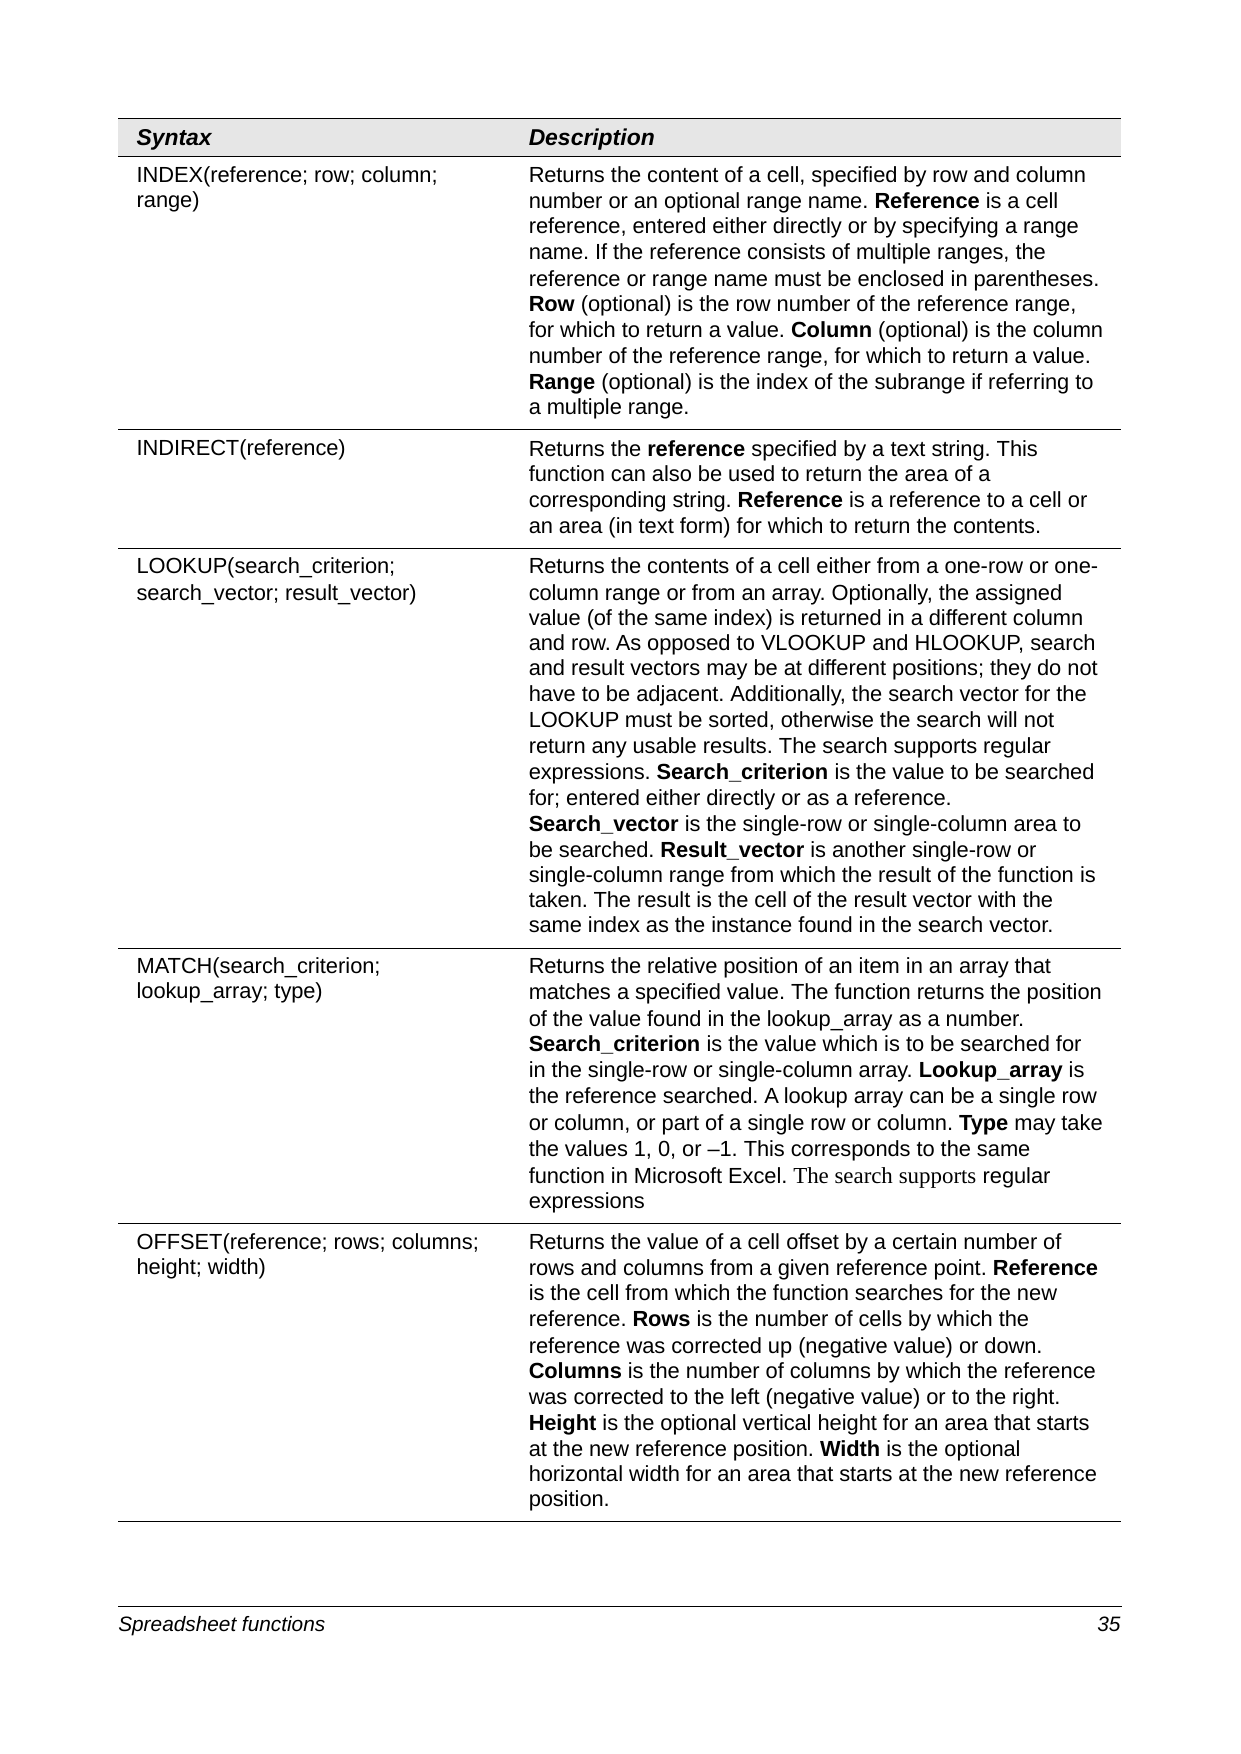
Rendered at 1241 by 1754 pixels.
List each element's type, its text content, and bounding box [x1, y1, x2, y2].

table_header Description [510, 119, 1121, 156]
table_header Syntax [118, 119, 510, 156]
table_cell Returns the contents of a cell either from a one-row or one-column range or from an array. Optionally, the assigned value (of the same index) is returned in a different column and row. As opposed to VLOOKUP and HLOOKUP, search and result vectors may be at different positions; they do not have to be adjacent. Additionally, the search vector for the LOOKUP must be sorted, otherwise the search will not return any usable results. The search supports regular expressions. Search_criterion is the value to be searched for; entered either directly or as a reference. Search_vector is the single-row or single-column area to be searched. Result_vector is another single-row or single-column range from which the result of the function is taken. The result is the cell of the result vector with the same index as the instance found in the search vector. [510, 549, 1121, 947]
table_cell MATCH(search_criterion; lookup_array; type) [118, 949, 510, 1223]
table_cell Returns the relative position of an item in an array that matches a specified value. The function returns the position of the value found in the lookup_array as a number. Search_criterion is the value which is to be searched for in the single-row or single-column array. Lookup_array is the reference searched. A lookup array can be a single row or column, or part of a single row or column. Type may take the values 1, 0, or –1. This corresponds to the same function in Microsoft Excel. The search supports regular expressions [510, 949, 1121, 1223]
table_cell Returns the content of a cell, specified by row and column number or an optional range name. Reference is a cell reference, entered either directly or by specifying a range name. If the reference consists of multiple ranges, the reference or range name must be enclosed in parentheses. Row (optional) is the row number of the reference range, for which to return a value. Column (optional) is the column number of the reference range, for which to return a value. Range (optional) is the index of the subrange if referring to a multiple range. [510, 157, 1121, 429]
table_cell INDIRECT(reference) [118, 430, 510, 548]
table_cell OFFSET(reference; rows; columns; height; width) [118, 1224, 510, 1521]
table_cell INDEX(reference; row; column; range) [118, 157, 510, 429]
table_cell Returns the reference specified by a text string. This function can also be used to return the area of a corresponding string. Reference is a reference to a cell or an area (in text form) for which to return the contents. [510, 430, 1121, 548]
table_cell Returns the value of a cell offset by a certain number of rows and columns from a given reference point. Reference is the cell from which the function searches for the new reference. Rows is the number of cells by which the reference was corrected up (negative value) or down. Columns is the number of columns by which the reference was corrected to the left (negative value) or to the right. Height is the optional vertical height for an area that starts at the new reference position. Width is the optional horizontal width for an area that starts at the new reference position. [510, 1224, 1121, 1521]
table_cell LOOKUP(search_criterion; search_vector; result_vector) [118, 549, 510, 947]
